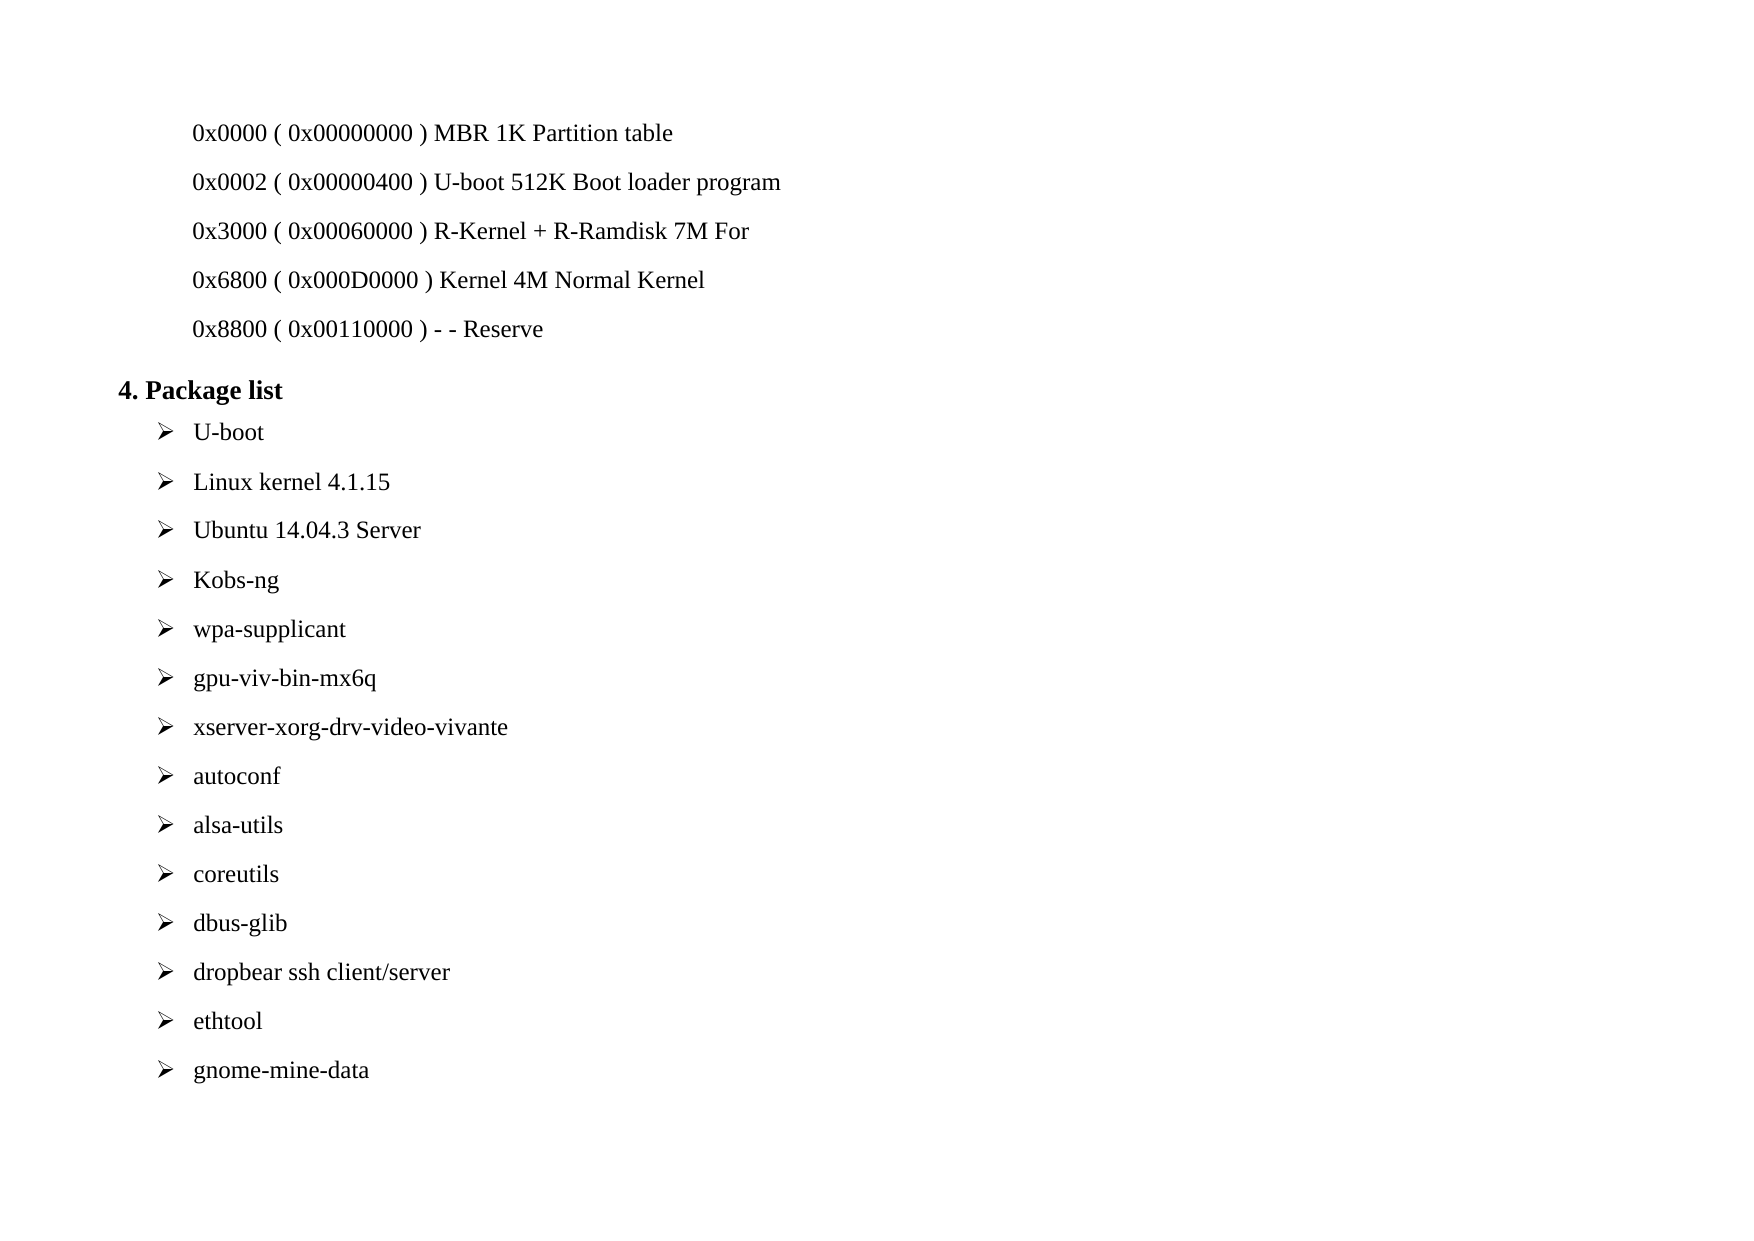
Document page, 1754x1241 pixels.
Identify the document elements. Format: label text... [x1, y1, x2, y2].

list gnome-mine-data [156, 1055, 1636, 1084]
text 0x0000 ( 0x00000000 ) MBR 1K Partition table [118, 118, 1636, 147]
list Kobs-ng [156, 565, 1636, 593]
text 0x0002 ( 0x00000400 ) U-boot 512K Boot loader program [118, 167, 1636, 196]
list dbus-glib [156, 908, 1636, 937]
list ethtool [156, 1006, 1636, 1035]
list coreutils [156, 859, 1636, 888]
list xserver-xorg-drv-video-vivante [156, 712, 1636, 741]
list Linux kernel 4.1.15 [156, 467, 1636, 495]
list wpa-supplicant [156, 614, 1636, 642]
list dropbear ssh client/server [156, 957, 1636, 986]
list alsa-utils [156, 810, 1636, 839]
subtitle 4. Package list [118, 374, 1636, 405]
list autoconf [156, 761, 1636, 790]
text 0x8800 ( 0x00110000 ) - - Reserve [118, 314, 1636, 343]
list U-boot [156, 417, 1636, 446]
list gpu-viv-bin-mx6q [156, 663, 1636, 692]
text 0x6800 ( 0x000D0000 ) Kernel 4M Normal Kernel [118, 265, 1636, 294]
list Ubuntu 14.04.3 Server [156, 516, 1636, 544]
text 0x3000 ( 0x00060000 ) R-Kernel + R-Ramdisk 7M For [118, 216, 1636, 245]
